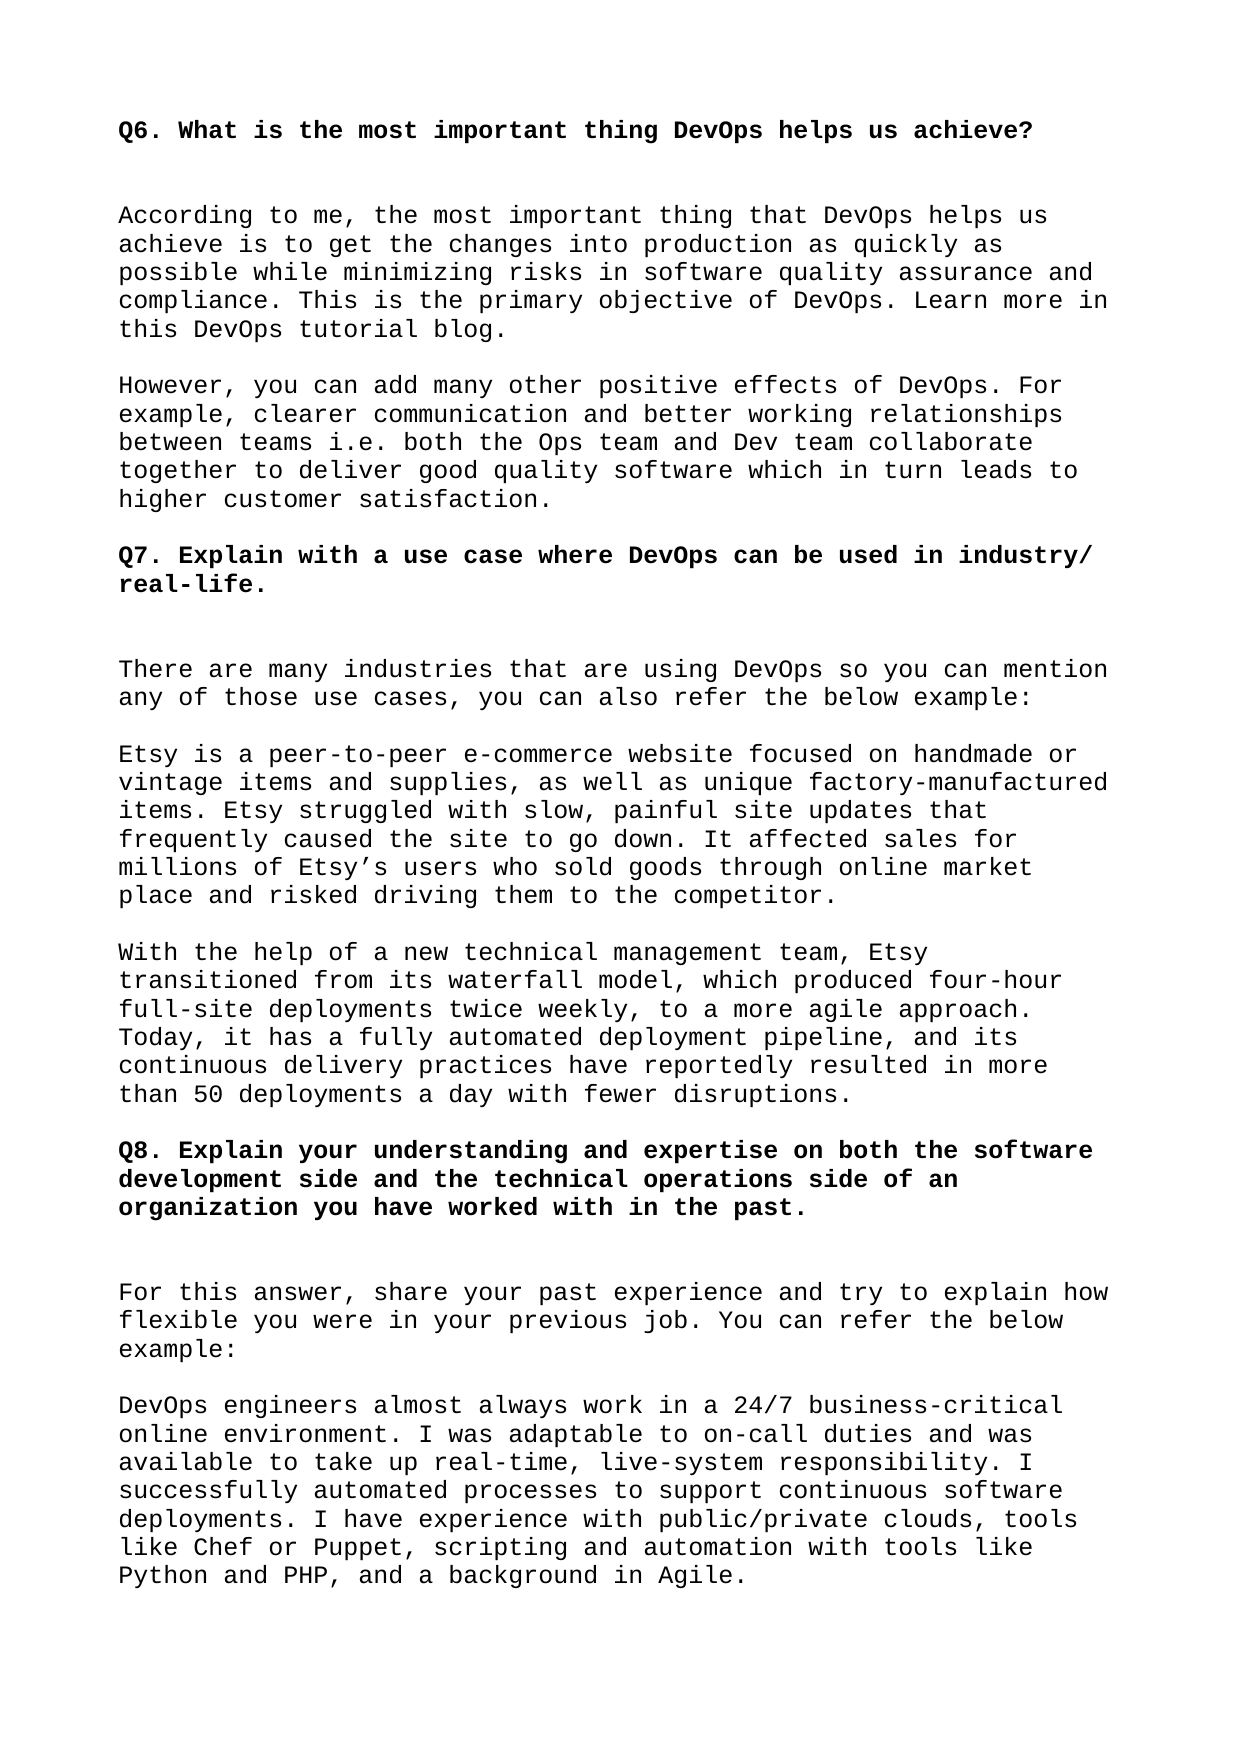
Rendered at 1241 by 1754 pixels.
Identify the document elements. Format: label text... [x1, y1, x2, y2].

text With the help of a new technical management team, Etsy transitioned from its waterfall model, which produced four-hour full-site deployments twice weekly, to a more agile approach. Today, it has a fully automated deployment pipeline, and its continuous delivery practices have reportedly resulted in more than 50 deployments a day with fewer disruptions. [118, 940, 1122, 1110]
text Q6. What is the most important thing DevOps helps us achieve? [118, 118, 1122, 146]
text According to me, the most important thing that DevOps helps us achieve is to get the changes into production as quickly as possible while minimizing risks in software quality assurance and compliance. This is the primary objective of DevOps. Learn more in this DevOps tutorial blog. [118, 203, 1122, 345]
text Q8. Explain your understanding and expertise on both the software development side and the technical operations side of an organization you have worked with in the past. [118, 1138, 1122, 1223]
text However, you can add many other positive effects of DevOps. For example, clearer communication and better working relationships between teams i.e. both the Ops team and Dev team collaborate together to deliver good quality software which in turn leads to higher customer satisfaction. [118, 373, 1122, 515]
text Q7. Explain with a use case where DevOps can be used in industry/ real-life. [118, 543, 1122, 600]
text Etsy is a peer-to-peer e-commerce website focused on handmade or vintage items and supplies, as well as unique factory-manufactured items. Etsy struggled with slow, painful site updates that frequently caused the site to go down. It affected sales for millions of Etsy’s users who sold goods through online market place and risked driving them to the competitor. [118, 741, 1122, 911]
text There are many industries that are using DevOps so you can mention any of those use cases, you can also refer the below example: [118, 656, 1122, 713]
text For this answer, share your past experience and try to explain how flexible you were in your previous job. You can refer the below example: [118, 1280, 1122, 1365]
text DevOps engineers almost always work in a 24/7 business-critical online environment. I was adaptable to on-call duties and was available to take up real-time, live-system responsibility. I successfully automated processes to support continuous software deployments. I have experience with public/private clouds, tools like Chef or Puppet, scripting and automation with tools like Python and PHP, and a background in Agile. [118, 1393, 1122, 1591]
